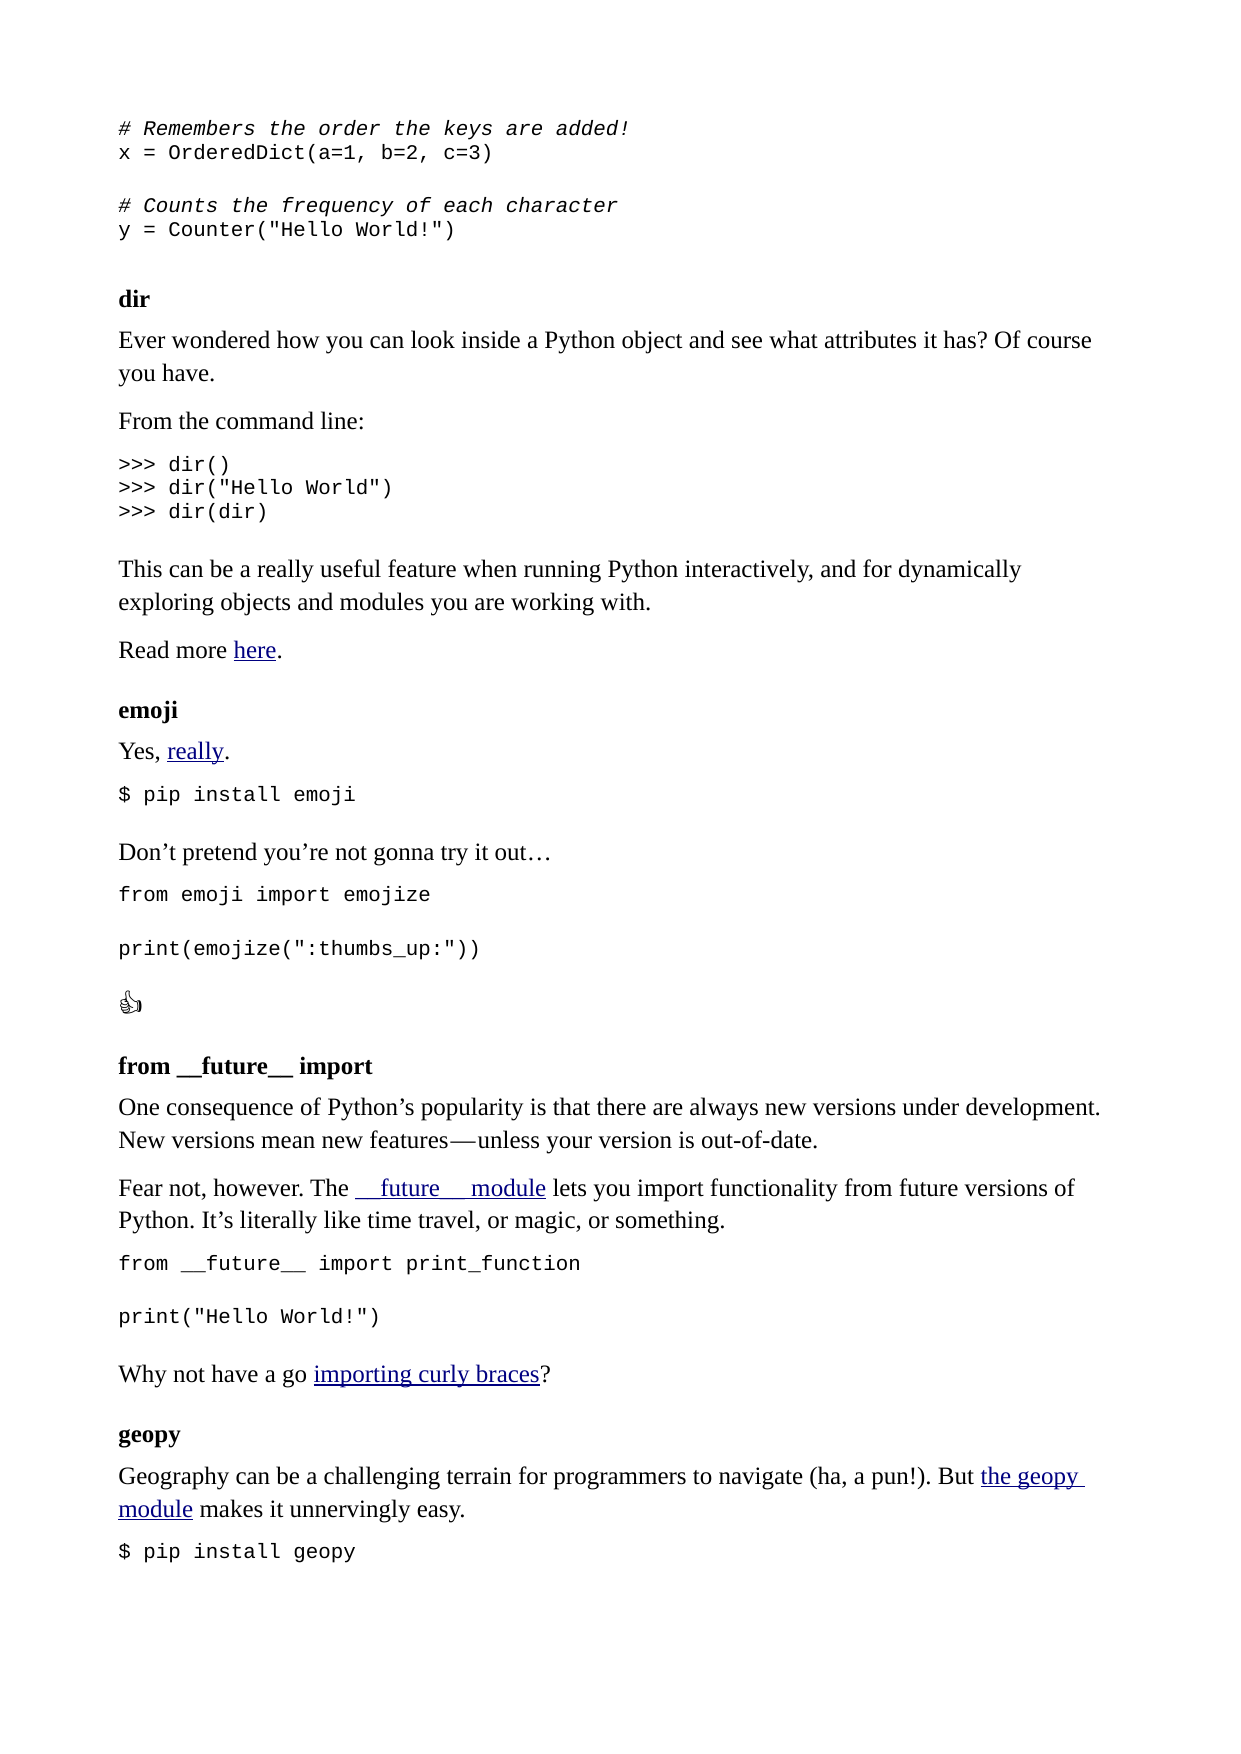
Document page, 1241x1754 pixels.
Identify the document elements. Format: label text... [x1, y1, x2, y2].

subtitle dir [118, 284, 1122, 313]
text Ever wondered how you can look inside a Python object and see what attributes it has? Of course you have. [118, 325, 1122, 387]
text >>> dir() [118, 454, 1122, 477]
subtitle emoji [118, 695, 1122, 723]
text # Counts the frequency of each character [118, 195, 1122, 218]
text Don’t pretend you’re not gonna try it out… [118, 837, 1122, 866]
text # Remembers the order the keys are added! [118, 118, 1122, 142]
text Fear not, however. The __future__ module lets you import functionality from future versions of Python. It’s literally like time travel, or magic, or something. [118, 1173, 1122, 1234]
text $ pip install emoji [118, 784, 1122, 807]
text One consequence of Python’s popularity is that there are always new versions under development. New versions mean new features — unless your version is out-of-date. [118, 1092, 1122, 1154]
subtitle from __future__ import [118, 1051, 1122, 1079]
text 👍 [118, 991, 1122, 1019]
text from __future__ import print_function [118, 1253, 1122, 1277]
text print(emojize(":thumbs_up:")) [118, 937, 1122, 961]
text Read more here. [118, 635, 1122, 663]
text This can be a really useful feature when running Python interactively, and for dynamically exploring objects and modules you are working with. [118, 554, 1122, 616]
text >>> dir("Hello World") [118, 477, 1122, 501]
text >>> dir(dir) [118, 501, 1122, 524]
text $ pip install geopy [118, 1541, 1122, 1565]
text print("Hello World!") [118, 1306, 1122, 1330]
text from emoji import emojize [118, 884, 1122, 908]
text Yes, really. [118, 736, 1122, 765]
text x = OrderedDict(a=1, b=2, c=3) [118, 142, 1122, 165]
text Geography can be a challenging terrain for programmers to navigate (ha, a pun!). But the geopy module makes it unnervingly easy. [118, 1461, 1122, 1523]
subtitle geopy [118, 1419, 1122, 1448]
text Why not have a go importing curly braces? [118, 1359, 1122, 1388]
text y = Counter("Hello World!") [118, 218, 1122, 242]
text From the command line: [118, 406, 1122, 435]
